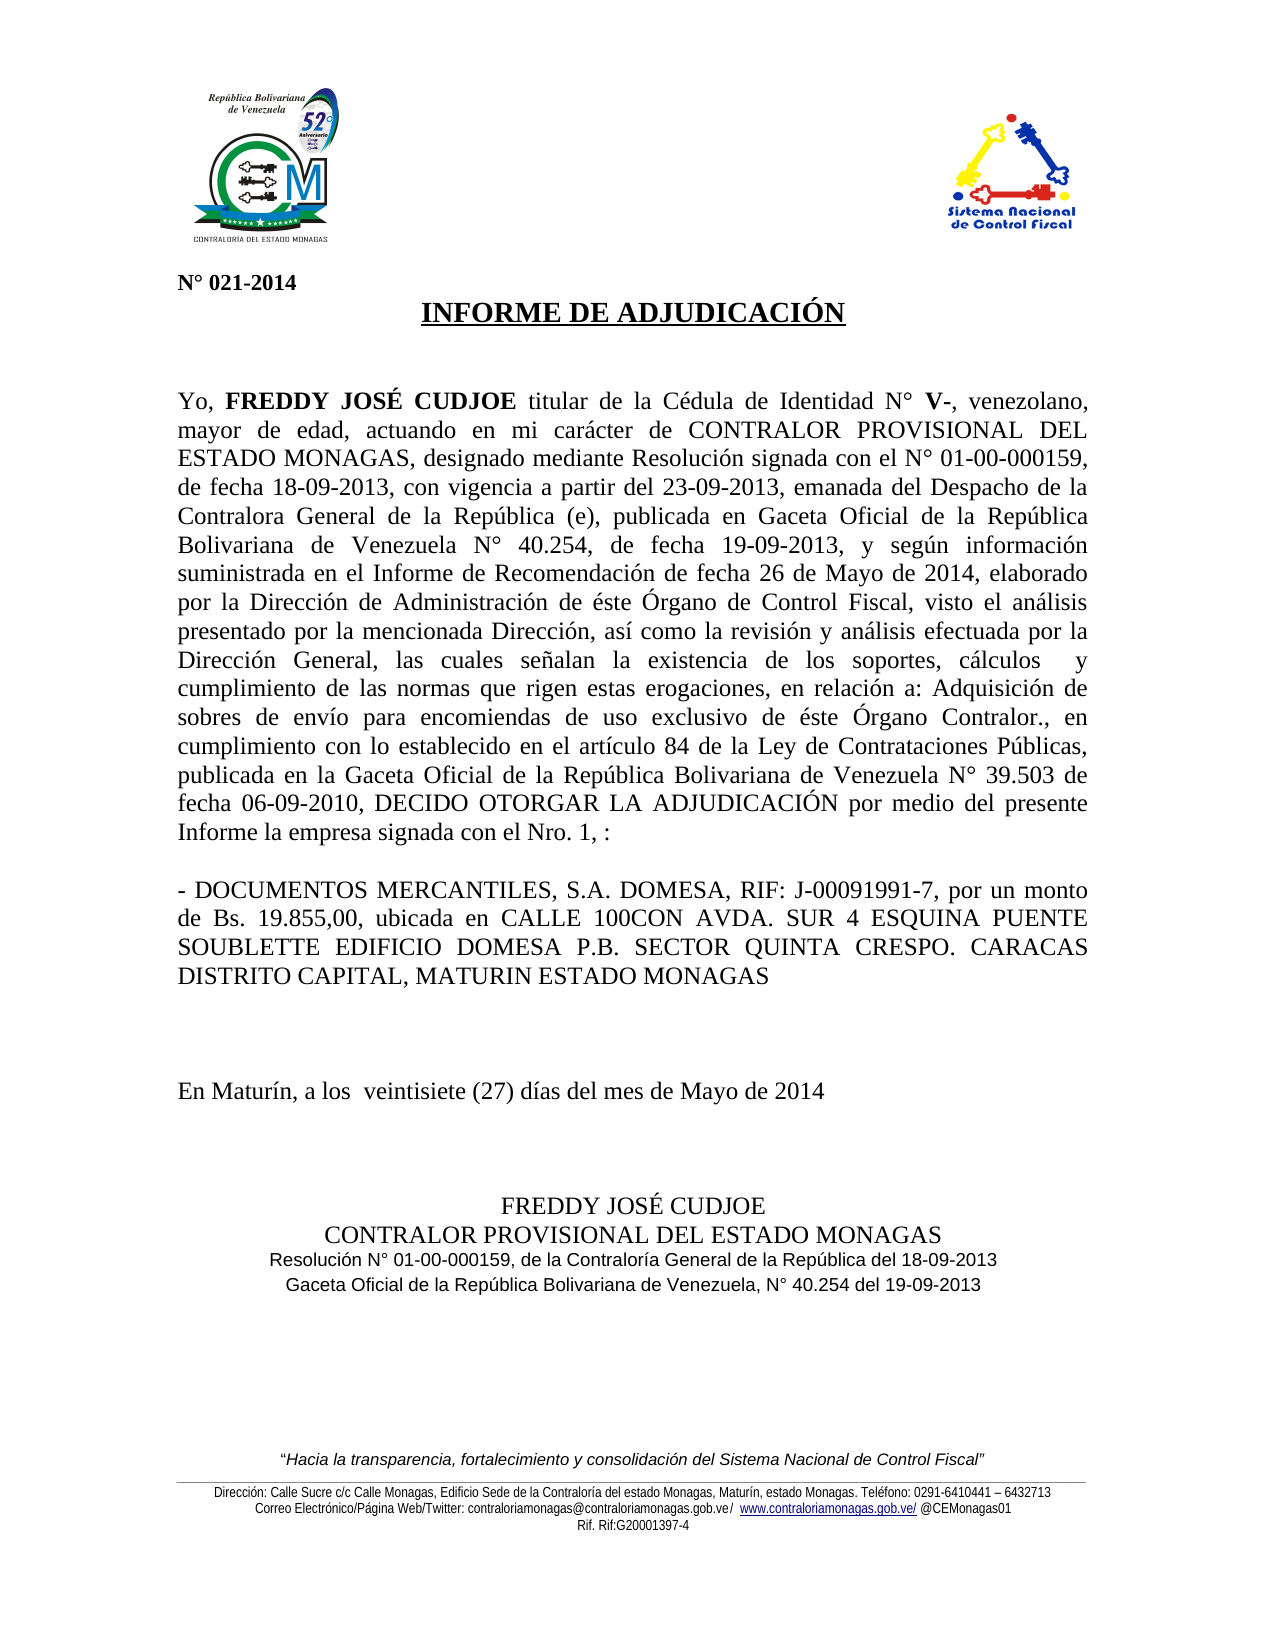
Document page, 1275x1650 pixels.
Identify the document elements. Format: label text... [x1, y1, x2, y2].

text - DOCUMENTOS MERCANTILES, S.A. DOMESA, RIF: J-00091991-7, por un monto de Bs. 19.855,00, ubicada en CALLE 100CON AVDA. SUR 4 ESQUINA PUENTE SOUBLETTE EDIFICIO DOMESA P.B. SECTOR QUINTA CRESPO. CARACAS DISTRITO CAPITAL, MATURIN ESTADO MONAGAS [177, 875, 1089, 1047]
text Yo, FREDDY JOSÉ CUDJOE titular de la Cédula de Identidad N° V-, venezolano, mayor de edad, actuando en mi carácter de CONTRALOR PROVISIONAL DEL ESTADO MONAGAS, designado mediante Resolución signada con el N° 01-00-000159, de fecha 18-09-2013, con vigencia a partir del 23-09-2013, emanada del Despacho de la Contralora General de la República (e), publicada en Gaceta Oficial de la República Bolivariana de Venezuela N° 40.254, de fecha 19-09-2013, y según información suministrada en el Informe de Recomendación de fecha 26 de Mayo de 2014, elaborado por la Dirección de Administración de éste Órgano de Control Fiscal, visto el análisis presentado por la mencionada Dirección, así como la revisión y análisis efectuada por la Dirección General, las cuales señalan la existencia de los soportes, cálculos y cumplimiento de las normas que rigen estas erogaciones, en relación a: Adquisición de sobres de envío para encomiendas de uso exclusivo de éste Órgano Contralor., en cumplimiento con lo establecido en el artículo 84 de la Ley de Contrataciones Públicas, publicada en la Gaceta Oficial de la República Bolivariana de Venezuela N° 39.503 de fecha 06-09-2010, DECIDO OTORGAR LA ADJUDICACIÓN por medio del presente Informe la empresa signada con el Nro. 1, : [177, 386, 1089, 846]
text Resolución N° 01-00-000159, de la Contraloría General de la República del 18-09-2013 [177, 1248, 1089, 1270]
text En Maturín, a los veintisiete (27) días del mes de Mayo de 2014 [177, 1076, 1089, 1105]
text N° 021-2014 [177, 269, 1089, 295]
text Gaceta Oficial de la República Bolivariana de Venezuela, N° 40.254 del 19-09-2013 [177, 1270, 1089, 1295]
picture [169, 72, 363, 258]
text FREDDY JOSÉ CUDJOE [177, 1191, 1089, 1220]
picture [941, 107, 1088, 235]
text INFORME DE ADJUDICACIÓN [177, 295, 1089, 328]
text CONTRALOR PROVISIONAL DEL ESTADO MONAGAS [177, 1220, 1089, 1248]
